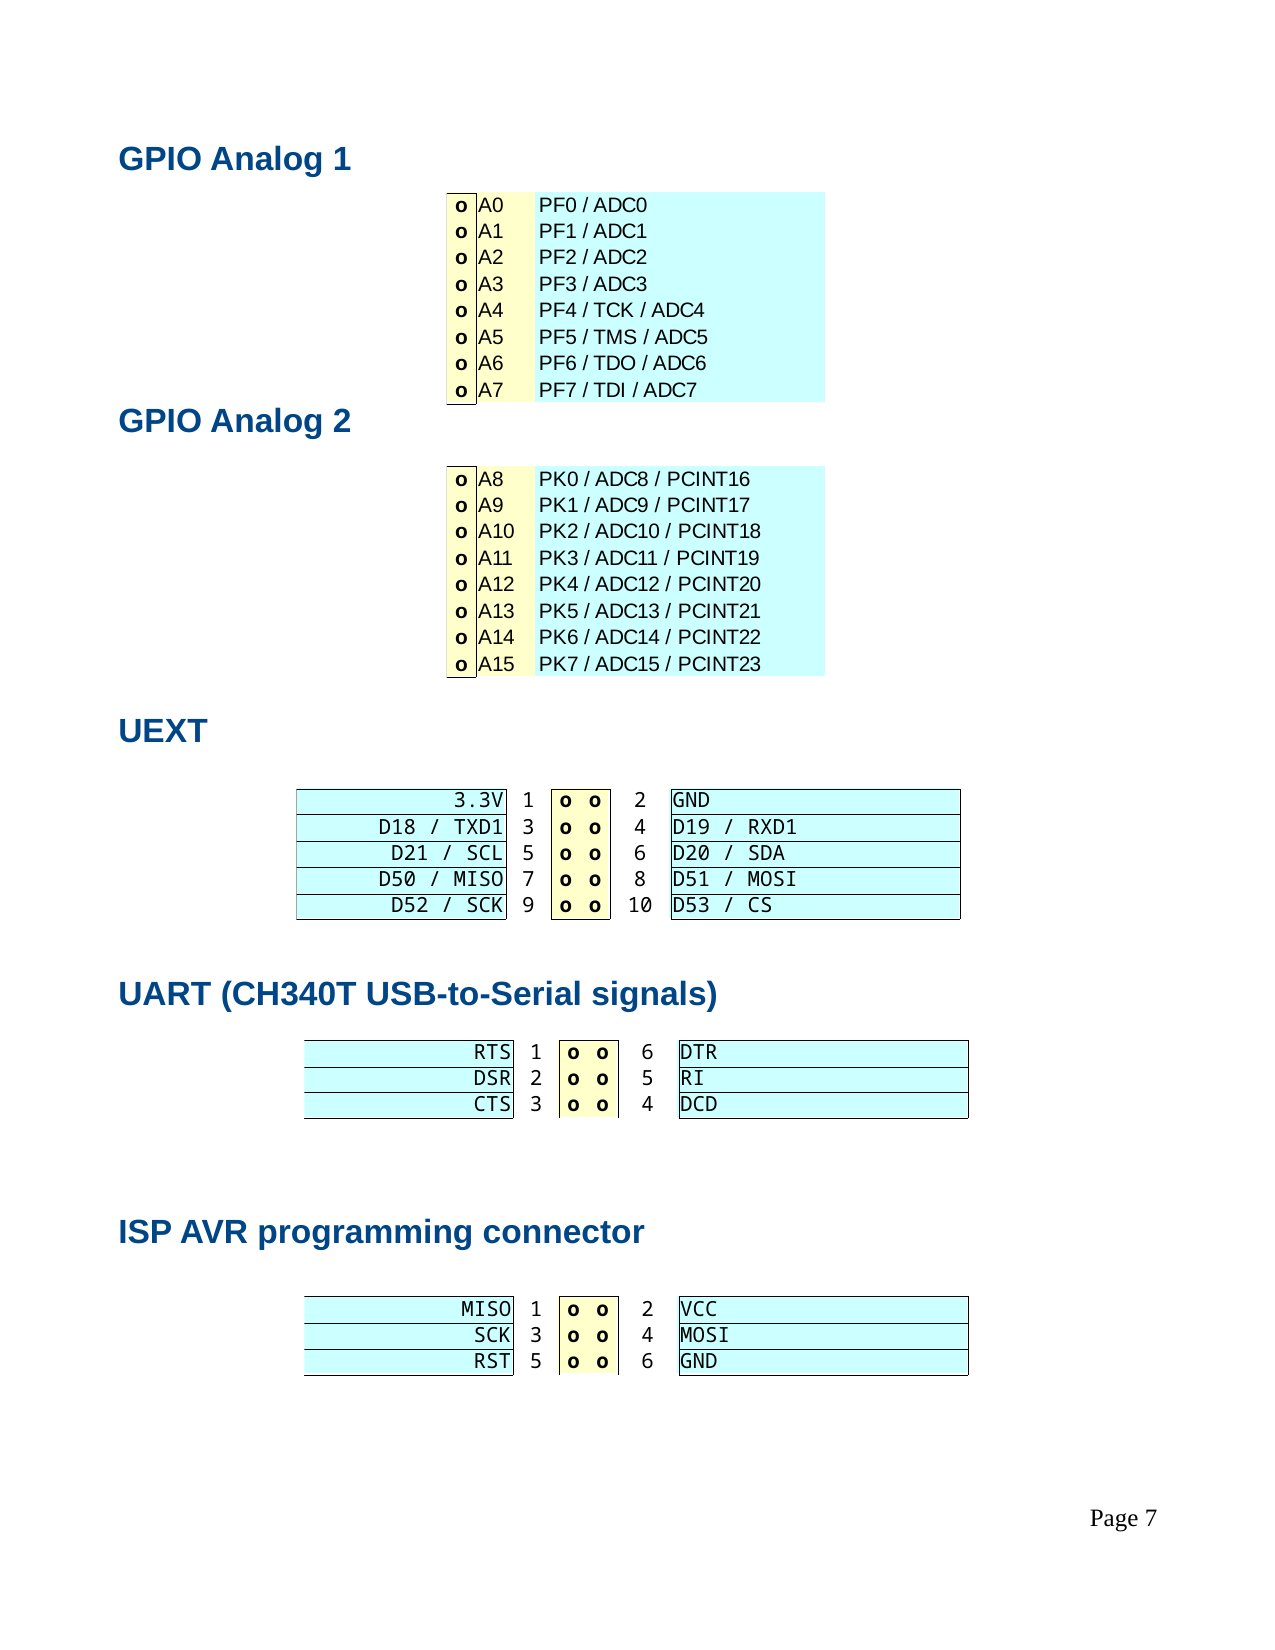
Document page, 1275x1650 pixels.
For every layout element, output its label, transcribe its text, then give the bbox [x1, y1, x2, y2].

subtitle UART (CH340T USB-to-Serial signals) [118, 974, 1157, 1012]
subtitle GPIO Analog 1 [118, 139, 1157, 178]
subtitle ISP AVR programming connector [118, 1189, 1157, 1258]
subtitle UEXT [118, 711, 1157, 750]
subtitle GPIO Analog 2 [118, 401, 1157, 440]
